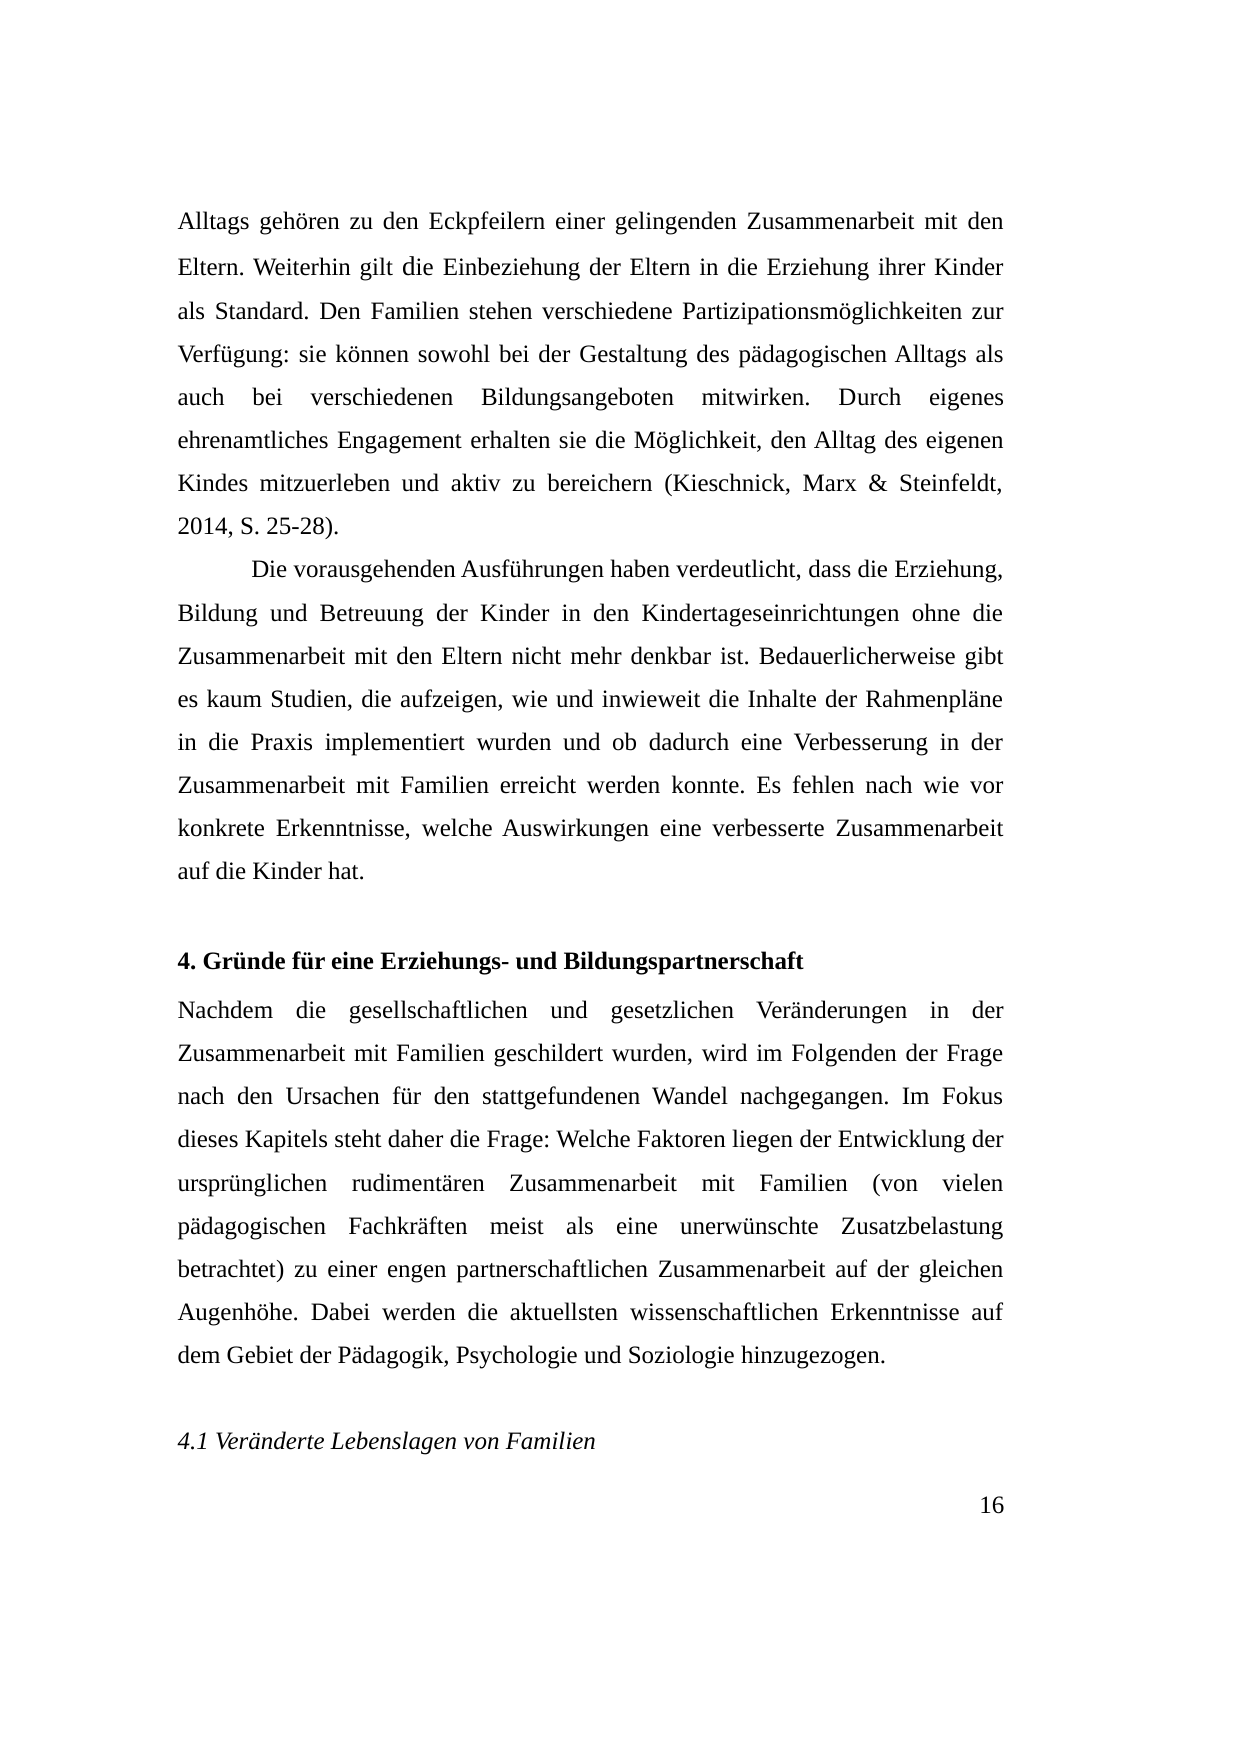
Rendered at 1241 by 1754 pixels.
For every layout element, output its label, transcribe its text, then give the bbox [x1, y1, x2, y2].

text Alltags gehören zu den Eckpfeilern einer gelingenden Zusammenarbeit mit den Eltern. Weiterhin gilt die Einbeziehung der Eltern in die Erziehung ihrer Kinder als Standard. Den Familien stehen verschiedene Partizipationsmöglichkeiten zur Verfügung: sie können sowohl bei der Gestaltung des pädagogischen Alltags als auch bei verschiedenen Bildungsangeboten mitwirken. Durch eigenes ehrenamtliches Engagement erhalten sie die Möglichkeit, den Alltag des eigenen Kindes mitzuerleben und aktiv zu bereichern (Kieschnick, Marx & Steinfeldt, 2014, S. 25-28). [177, 206, 1004, 540]
text Die vorausgehenden Ausführungen haben verdeutlicht, dass die Erziehung, Bildung und Betreuung der Kinder in den Kindertageseinrichtungen ohne die Zusammenarbeit mit den Eltern nicht mehr denkbar ist. Bedauerlicherweise gibt es kaum Studien, die aufzeigen, wie und inwieweit die Inhalte der Rahmenpläne in die Praxis implementiert wurden und ob dadurch eine Verbesserung in der Zusammenarbeit mit Familien erreicht werden konnte. Es fehlen nach wie vor konkrete Erkenntnisse, welche Auswirkungen eine verbesserte Zusammenarbeit auf die Kinder hat. [177, 554, 1004, 885]
text Nachdem die gesellschaftlichen und gesetzlichen Veränderungen in der Zusammenarbeit mit Familien geschildert wurden, wird im Folgenden der Frage nach den Ursachen für den stattgefundenen Wandel nachgegangen. Im Fokus dieses Kapitels steht daher die Frage: Welche Faktoren liegen der Entwicklung der ursprünglichen rudimentären Zusammenarbeit mit Familien (von vielen pädagogischen Fachkräften meist als eine unerwünschte Zusatzbelastung betrachtet) zu einer engen partnerschaftlichen Zusammenarbeit auf der gleichen Augenhöhe. Dabei werden die aktuellsten wissenschaftlichen Erkenntnisse auf dem Gebiet der Pädagogik, Psychologie und Soziologie hinzugezogen. [177, 995, 1004, 1369]
text 4. Gründe für eine Erziehungs- und Bildungspartnerschaft [177, 946, 1004, 975]
text 4.1 Veränderte Lebenslagen von Familien [177, 1426, 1004, 1455]
